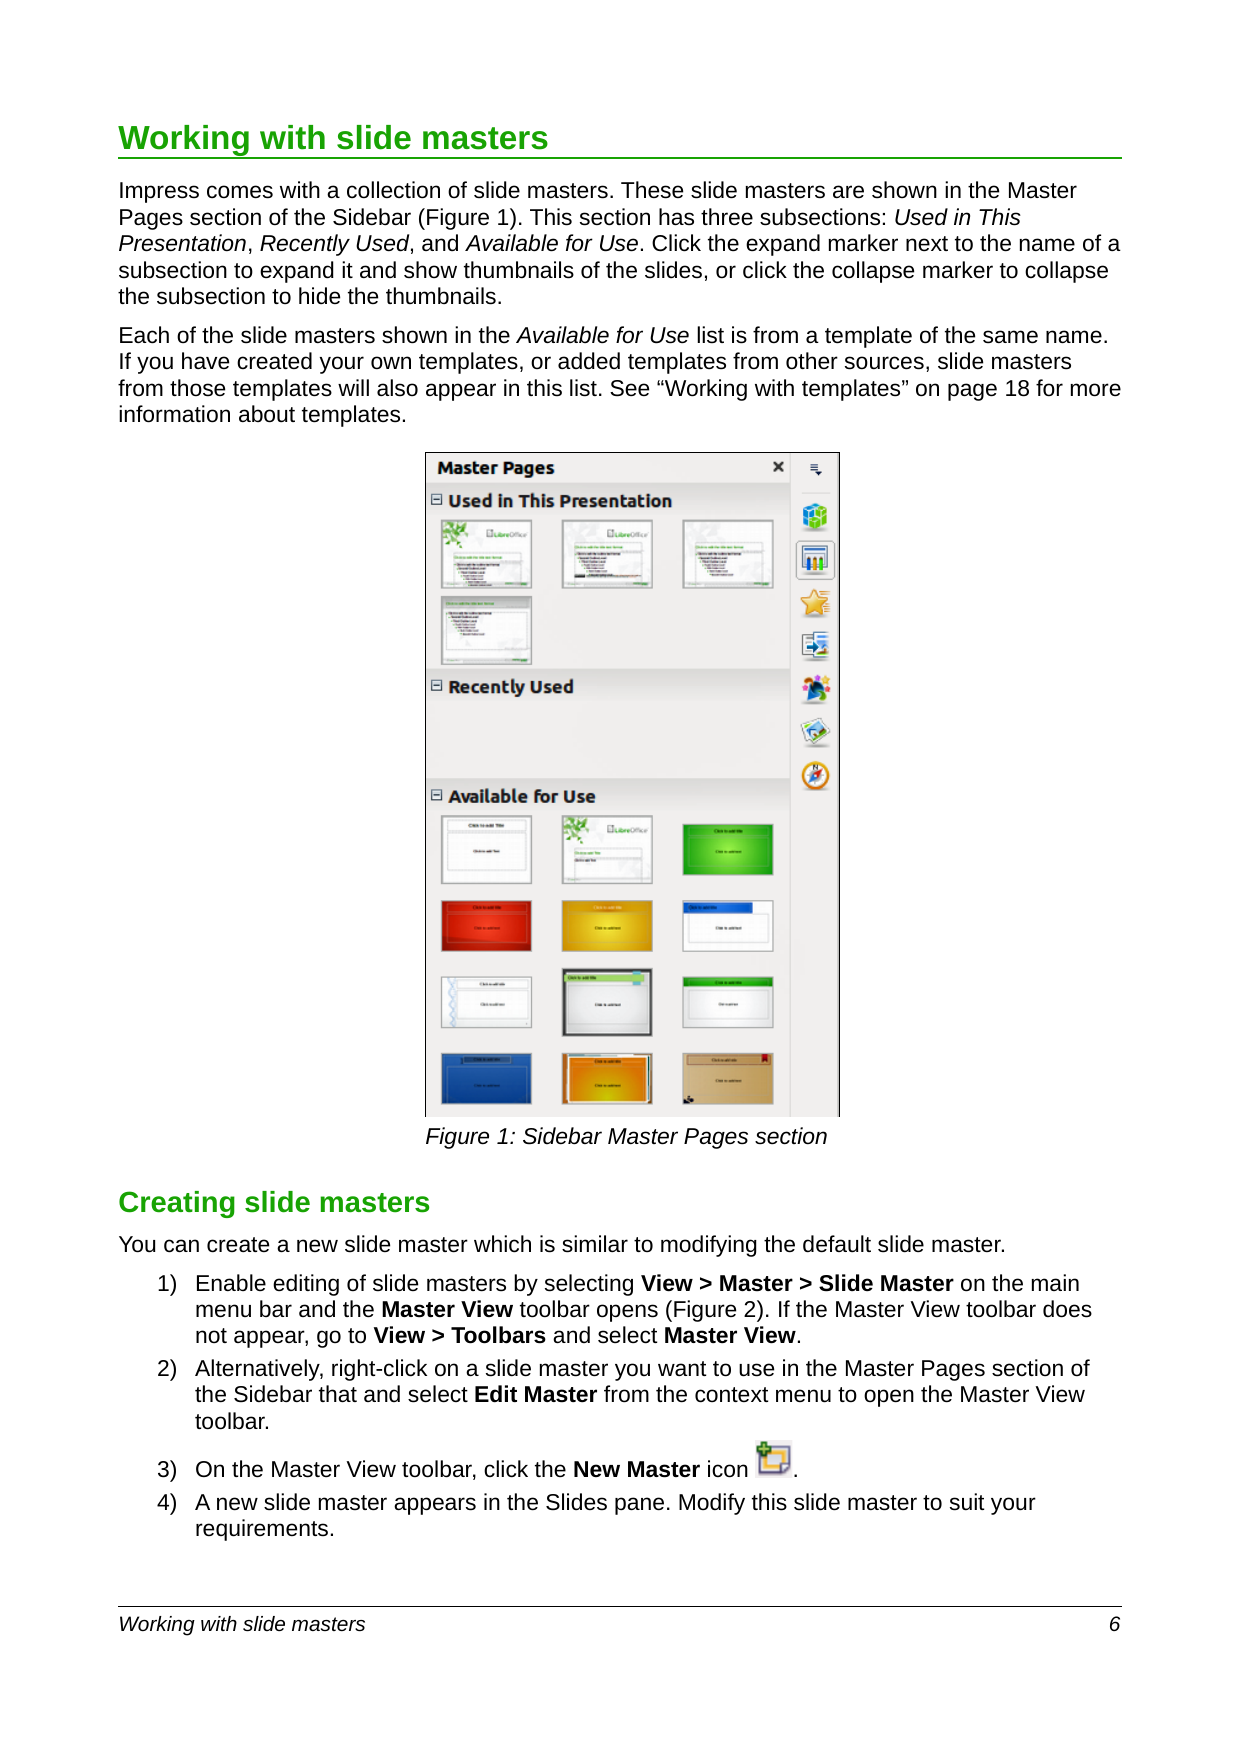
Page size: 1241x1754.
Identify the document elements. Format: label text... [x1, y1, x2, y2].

subtitle Creating slide masters [118, 1185, 1122, 1218]
subtitle Working with slide masters [118, 118, 1122, 157]
list On the Master View toolbar, click the New Master icon . [177, 1440, 1122, 1483]
list Alternatively, right-click on a slide master you want to use in the Master Pages section of the Sidebar that and select Edit Master from the context menu to open the Master View toolbar. [177, 1355, 1122, 1434]
text Figure 1: Sidebar Master Pages section [425, 1123, 839, 1149]
picture [426, 453, 839, 1117]
text Each of the slide masters shown in the Available for Use list is from a template of the same name. If you have created your own templates, or added templates from other sources, slide masters from those templates will also appear in this list. See “Working with templates” on page 17 for more information about templates. [118, 322, 1122, 427]
text You can create a new slide master which is similar to modifying the default slide master. [118, 1231, 1122, 1257]
list A new slide master appears in the Slides pane. Modify this slide master to suit your requirements. [177, 1489, 1122, 1542]
picture [755, 1440, 793, 1478]
list Enable editing of slide masters by selecting View > Master > Slide Master on the main menu bar and the Master View toolbar opens (Figure 2). If the Master View toolbar does not appear, go to View > Toolbars and select Master View. [177, 1270, 1122, 1349]
text Impress comes with a collection of slide masters. These slide masters are shown in the Master Pages section of the Sidebar (Figure 1). This section has three subsections: Used in This Presentation, Recently Used, and Available for Use. Click the expand marker next to the name of a subsection to expand it and show thumbnails of the slides, or click the collapse marker to collapse the subsection to hide the thumbnails. [118, 177, 1122, 309]
